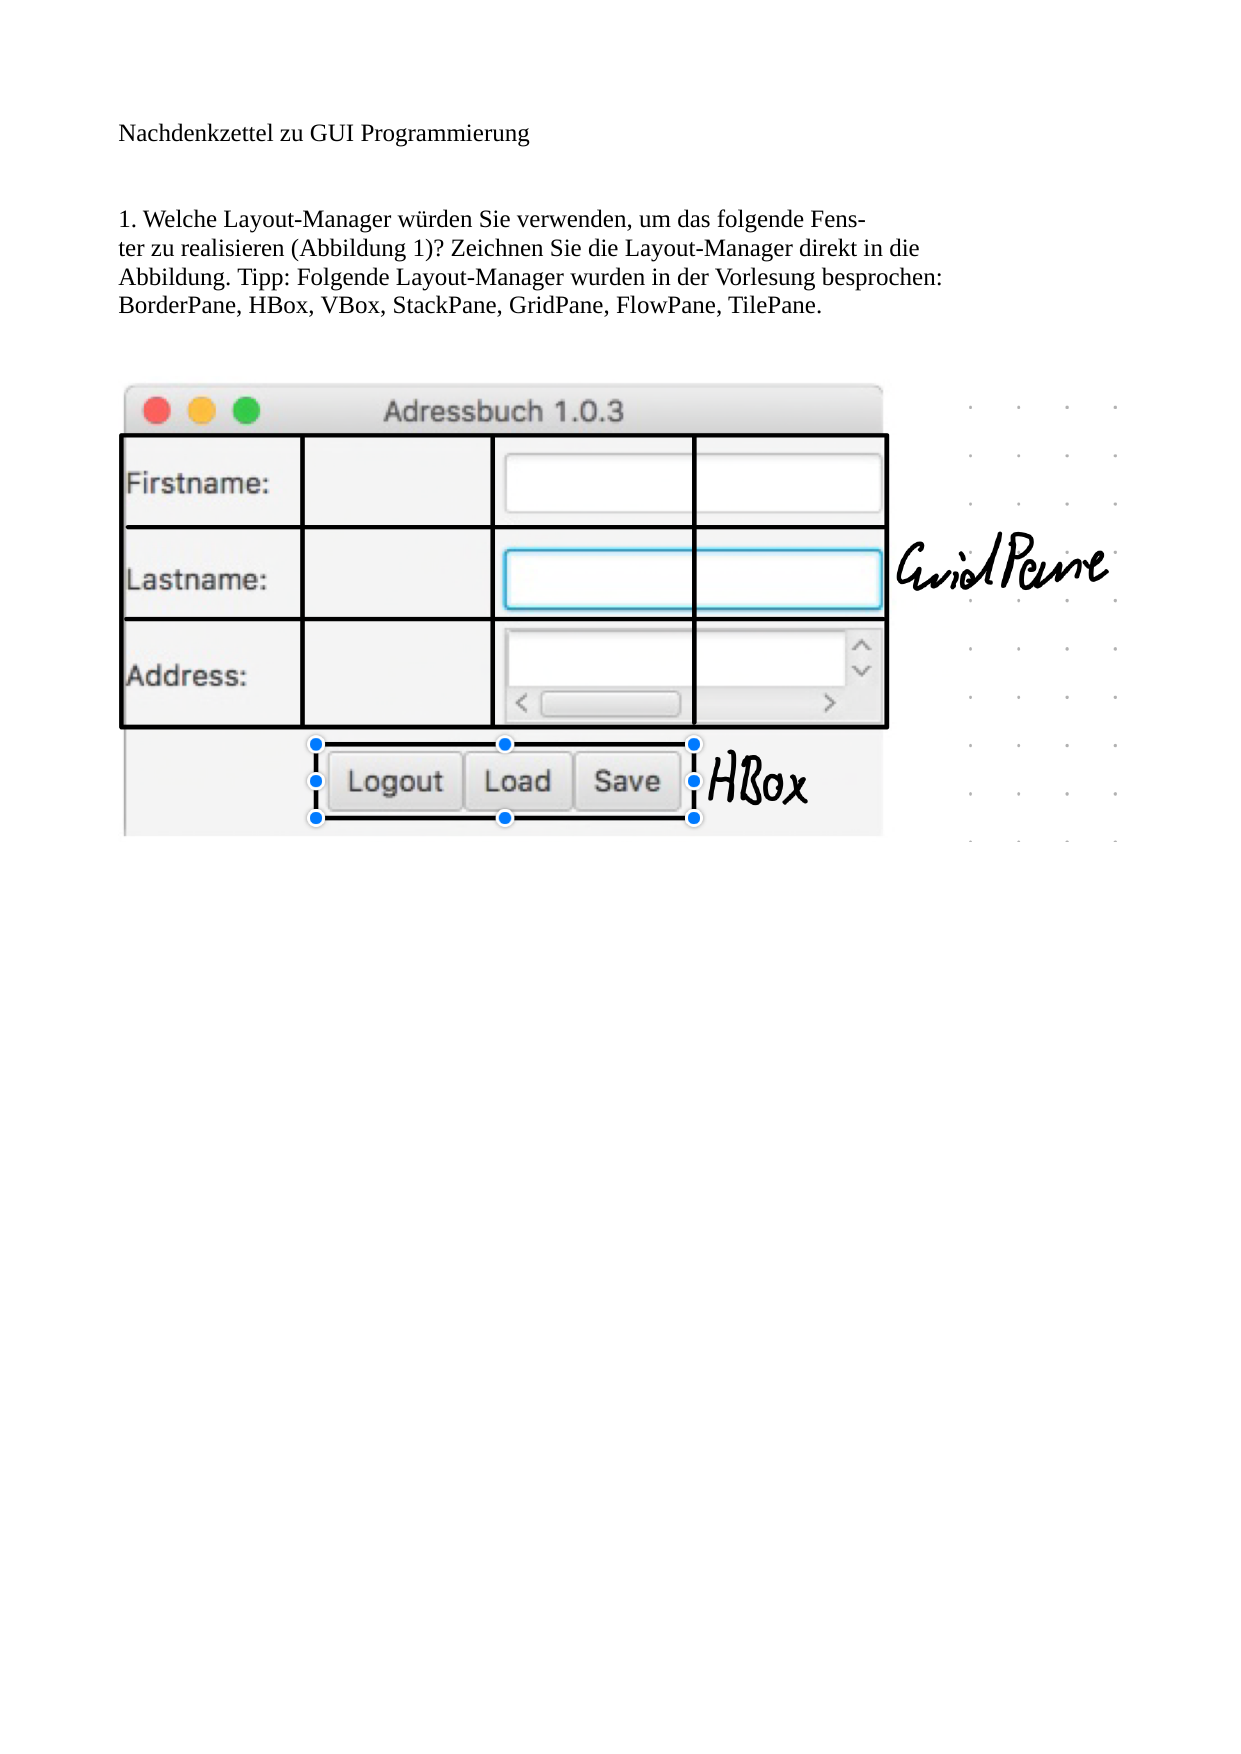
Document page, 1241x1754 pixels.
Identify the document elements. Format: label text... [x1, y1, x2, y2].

text 1. Welche Layout-Manager würden Sie verwenden, um das folgende Fens- [118, 204, 1122, 233]
picture [118, 376, 1123, 842]
text ter zu realisieren (Abbildung 1)? Zeichnen Sie die Layout-Manager direkt in die [118, 233, 1122, 262]
text Abbildung. Tipp: Folgende Layout-Manager wurden in der Vorlesung besprochen: [118, 262, 1122, 291]
text BorderPane, HBox, VBox, StackPane, GridPane, FlowPane, TilePane. [118, 291, 1122, 319]
text Nachdenkzettel zu GUI Programmierung [118, 118, 1122, 147]
